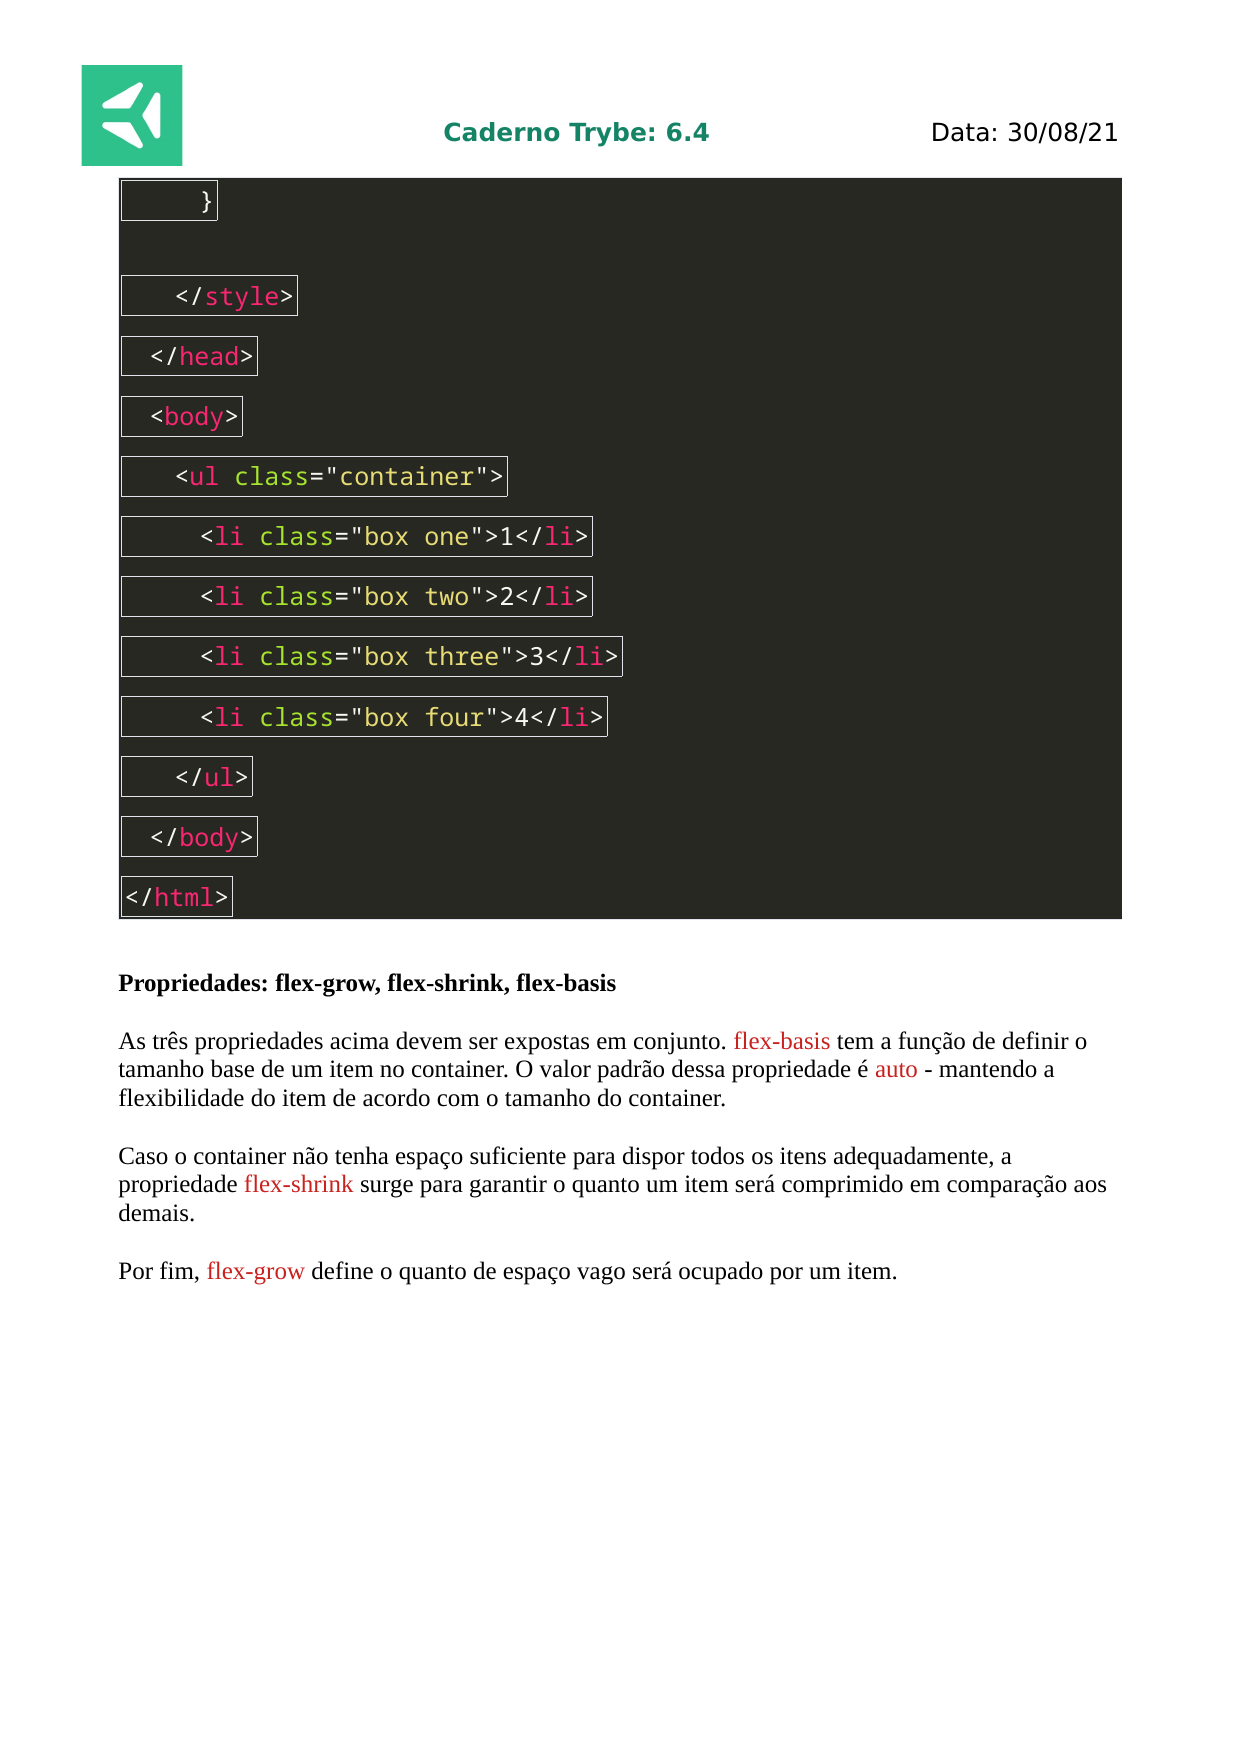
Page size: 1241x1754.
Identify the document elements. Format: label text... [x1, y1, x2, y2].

text Caso o container não tenha espaço suficiente para dispor todos os itens adequadamente, a propriedade flex-shrink surge para garantir o quanto um item será comprimido em comparação aos demais. [118, 1141, 1122, 1227]
text </ul> [119, 753, 1122, 796]
picture [81, 65, 183, 166]
text </body> [119, 813, 1122, 856]
text Propriedades: flex-grow, flex-shrink, flex-basis [118, 968, 1122, 997]
text </style> [119, 272, 1122, 316]
text <ul class="container"> [119, 453, 1122, 496]
text </html> [119, 873, 1122, 919]
text As três propriedades acima devem ser expostas em conjunto. flex-basis tem a função de definir o tamanho base de um item no container. O valor padrão dessa propriedade é auto - mantendo a flexibilidade do item de acordo com o tamanho do container. [118, 1026, 1122, 1112]
text <li class="box two">2</li> [119, 573, 1122, 616]
text <body> [119, 393, 1122, 436]
text Por fim, flex-grow define o quanto de espaço vago será ocupado por um item. [118, 1256, 1122, 1284]
text <li class="box one">1</li> [119, 513, 1122, 556]
text <li class="box three">3</li> [119, 633, 1122, 676]
text <li class="box four">4</li> [119, 693, 1122, 736]
text </head> [119, 332, 1122, 376]
text } [119, 178, 1122, 220]
